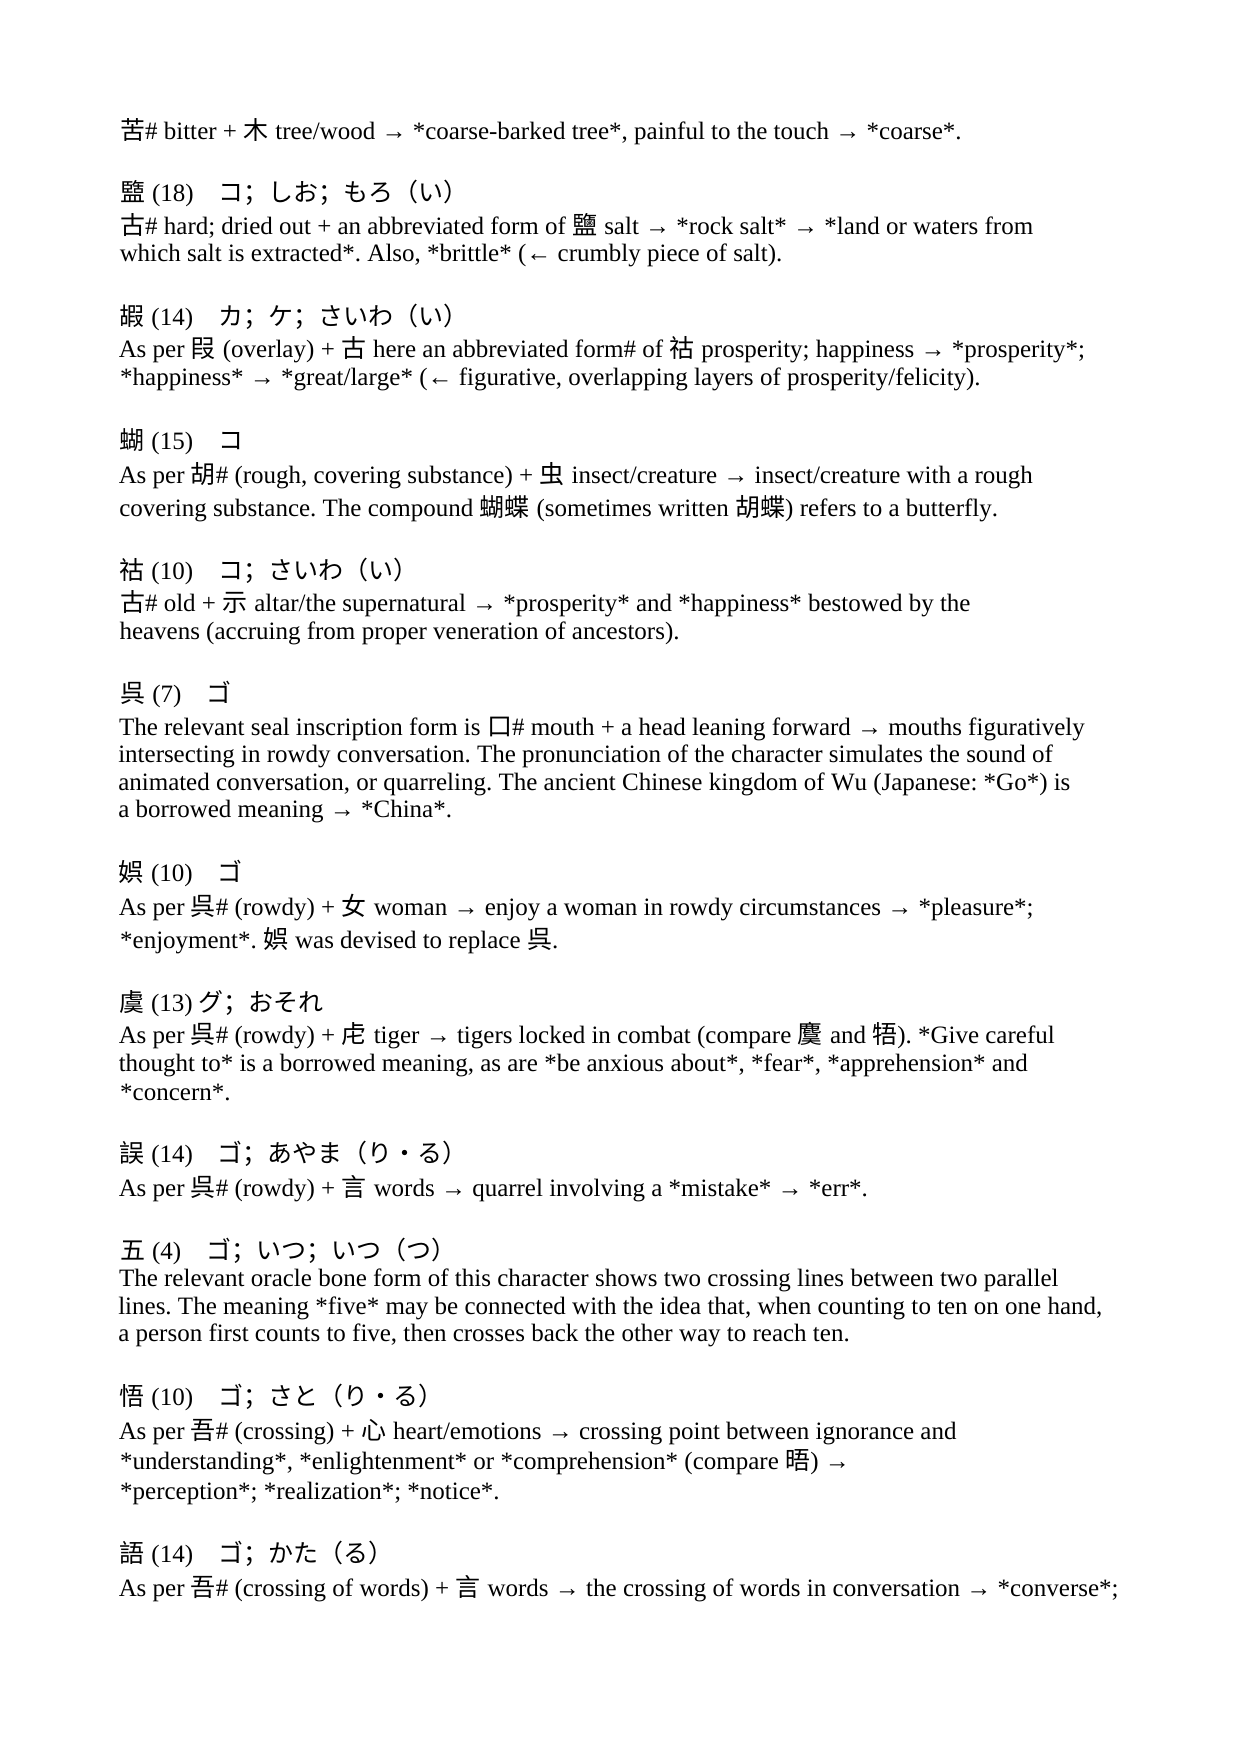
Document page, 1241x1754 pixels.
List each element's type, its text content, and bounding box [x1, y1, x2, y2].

text 祜 (10) コ；さいわ（い） [119, 556, 1123, 584]
text 苦# bitter + 木 tree/wood → *coarse-barked tree*, painful to the touch → *coarse*. [120, 116, 1123, 144]
text As per 呉# (rowdy) + 女 woman → enjoy a woman in rowdy circumstances → *pleasure*; *enjoyment*. 娯 was devised to replace 呉. [118, 892, 1035, 954]
text As per 呉# (rowdy) + 言 words → quarrel involving a *mistake* → *err*. [118, 1173, 1123, 1202]
text The relevant seal inscription form is 口# mouth + a head leaning forward → mouths figuratively intersecting in rowdy conversation. The pronunciation of the character simulates the sound of animated conversation, or quarreling. The ancient Chinese kingdom of Wu (Japanese: *Go*) is a borrowed meaning → *China*. [118, 713, 1087, 823]
text As per 吾# (crossing of words) + 言 words → the crossing of words in conversation → *converse*; [118, 1573, 1119, 1602]
text 呉 (7) ゴ [120, 679, 1123, 708]
text *concern*. [120, 1077, 1123, 1105]
text 誤 (14) ゴ；あやま（り・る） [119, 1139, 1123, 1168]
text 嘏 (14) カ；ケ；さいわ（い） [119, 302, 1123, 331]
text As per 呉# (rowdy) + 虍 tiger → tigers locked in combat (compare 麌 and 牾). *Give careful thought to* is a borrowed meaning, as are *be anxious about*, *fear*, *apprehension* and [118, 1022, 1056, 1077]
text 語 (14) ゴ；かた（る） [119, 1539, 1123, 1568]
text 悟 (10) ゴ；さと（り・る） [119, 1382, 1123, 1411]
text 盬 (18) コ；しお；もろ（い） [120, 178, 1123, 207]
text 娯 (10) ゴ [119, 858, 1123, 887]
text 虞 (13) グ；おそれ [119, 988, 1123, 1017]
text 古# hard; dried out + an abbreviated form of 鹽 salt → *rock salt* → *land or waters from which salt is extracted*. Also, *brittle* (← crumbly piece of salt). [119, 212, 1100, 267]
text 蝴 (15) コ [119, 426, 1123, 455]
text As per 吾# (crossing) + 心 heart/emotions → crossing point between ignorance and *understanding*, *enlightenment* or *comprehension* (compare 晤) → *perception*; *realization*; *notice*. [118, 1416, 992, 1505]
text As per 叚 (overlay) + 古 here an abbreviated form# of 祜 prosperity; happiness → *prosperity*; *happiness* → *great/large* (← figurative, overlapping layers of prosperity/felicity). [118, 336, 1087, 391]
text The relevant oracle bone form of this character shows two crossing lines between two parallel lines. The meaning *five* may be connected with the idea that, when counting to ten on one hand, a person first counts to five, then crosses back the other way to reach ten. [118, 1265, 1118, 1347]
text 五 (4) ゴ；いつ；いつ（つ） [120, 1236, 1123, 1265]
text 古# old + 示 altar/the supernatural → *prosperity* and *happiness* bestowed by the heavens (accruing from proper veneration of ancestors). [119, 590, 1057, 644]
text As per 胡# (rough, covering substance) + 虫 insect/creature → insect/creature with a rough covering substance. The compound 蝴蝶 (sometimes written 胡蝶) refers to a butterfly. [118, 460, 1034, 521]
